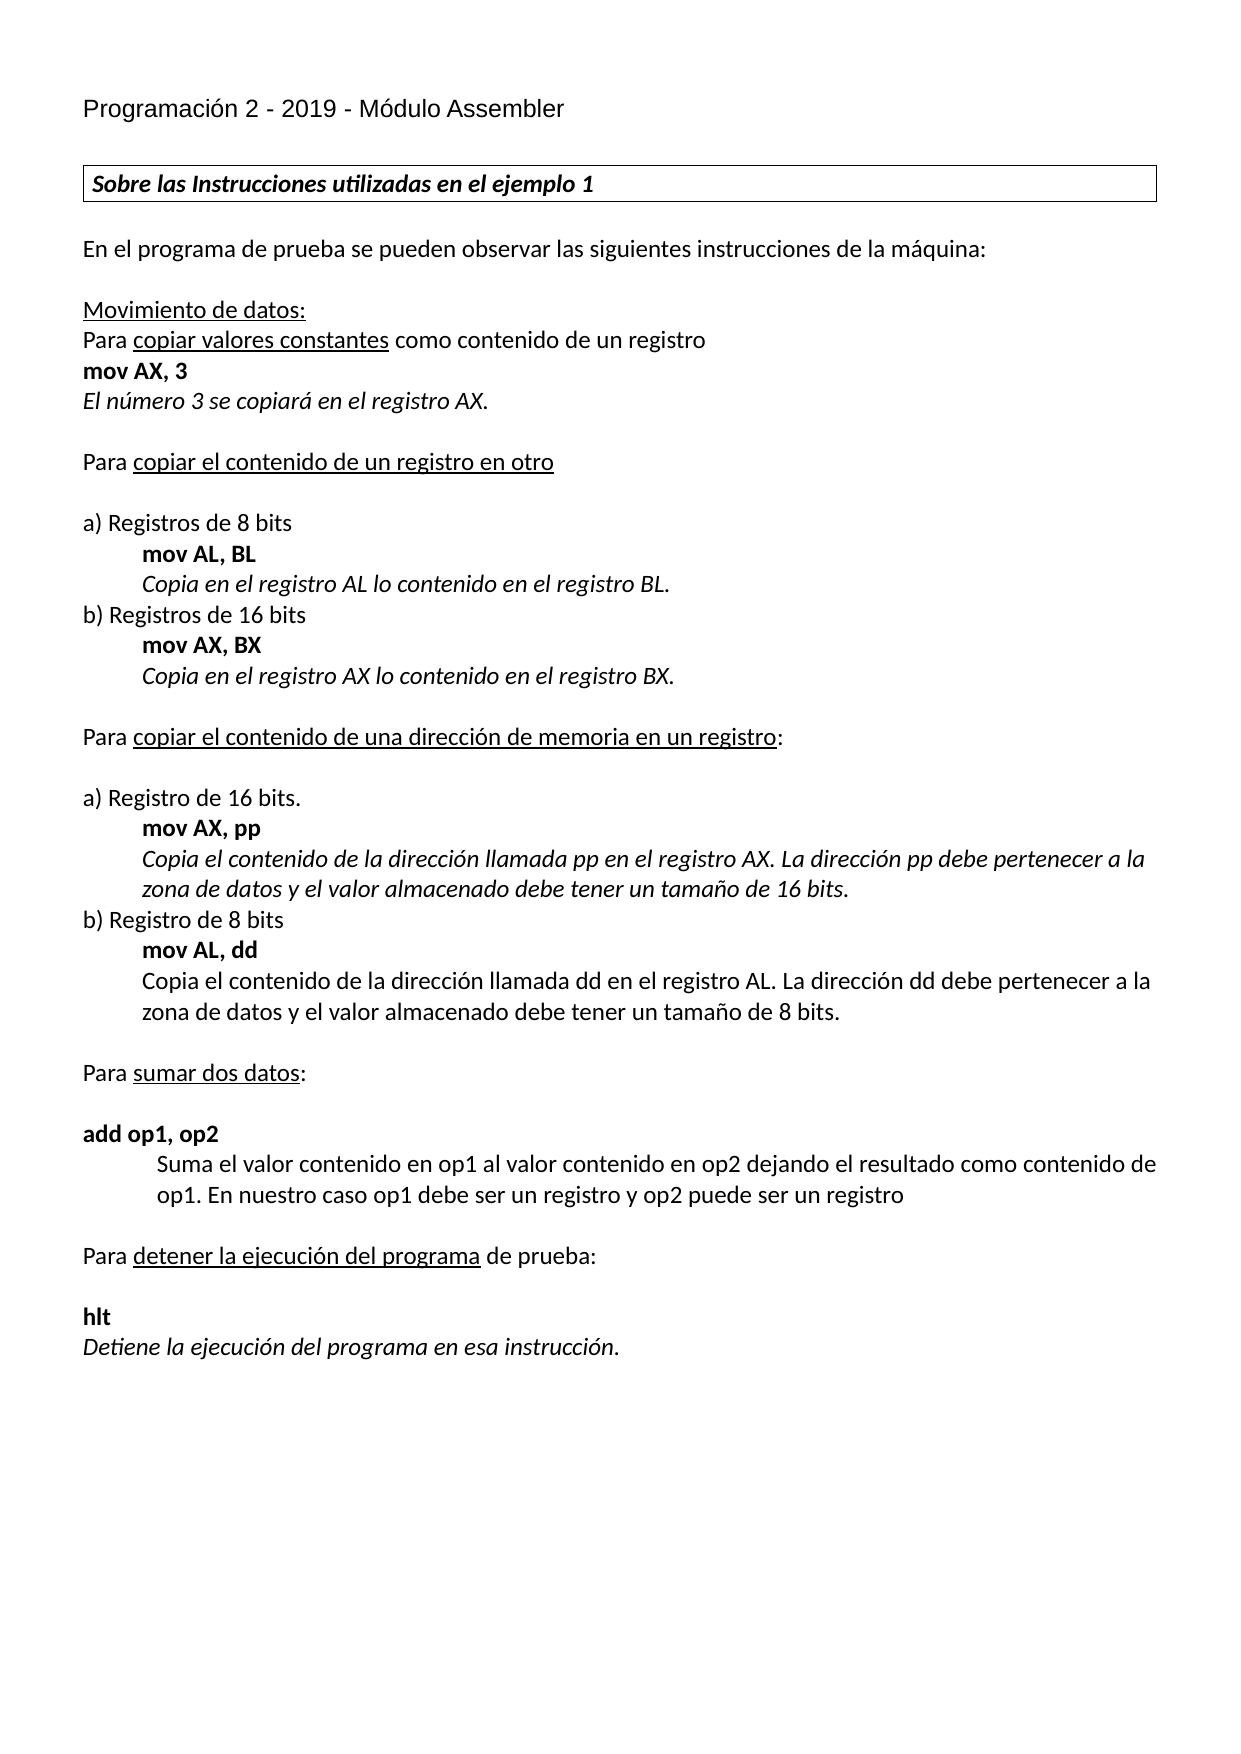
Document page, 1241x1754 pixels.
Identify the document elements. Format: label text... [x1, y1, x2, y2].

text Copia el contenido de la dirección llamada pp en el registro AX. La dirección pp debe pertenecer a la zona de datos y el valor almacenado debe tener un tamaño de 16 bits. [142, 843, 1157, 904]
text El número 3 se copiará en el registro AX. [83, 385, 1157, 416]
text Movimiento de datos: [83, 294, 1157, 324]
text Detiene la ejecución del programa en esa instrucción. [83, 1331, 1157, 1362]
text Para sumar dos datos: [83, 1057, 1157, 1087]
text Para copiar el contenido de un registro en otro [83, 446, 1157, 477]
text mov AX, BX [142, 629, 1157, 660]
text Copia en el registro AL lo contenido en el registro BL. [142, 568, 1157, 599]
text add op1, op2 [83, 1118, 1157, 1148]
text mov AL, BL [142, 538, 1157, 568]
text b) Registro de 8 bits [83, 904, 1157, 935]
text Para copiar el contenido de una dirección de memoria en un registro: [83, 721, 1157, 752]
text a) Registro de 16 bits. [83, 782, 1157, 813]
text Sobre las Instrucciones utilizadas en el ejemplo 1 [84, 166, 1156, 201]
text b) Registros de 16 bits [83, 599, 1157, 629]
text hlt [83, 1301, 1157, 1331]
text Para detener la ejecución del programa de prueba: [83, 1240, 1157, 1270]
text mov AX, 3 [83, 355, 1157, 385]
text En el programa de prueba se pueden observar las siguientes instrucciones de la máquina: [83, 233, 1157, 263]
text Suma el valor contenido en op1 al valor contenido en op2 dejando el resultado como contenido de op1. En nuestro caso op1 debe ser un registro y op2 puede ser un registro [157, 1148, 1157, 1209]
text Para copiar valores constantes como contenido de un registro [83, 324, 1157, 355]
text mov AL, dd [142, 935, 1157, 965]
text Copia el contenido de la dirección llamada dd en el registro AL. La dirección dd debe pertenecer a la zona de datos y el valor almacenado debe tener un tamaño de 8 bits. [142, 965, 1157, 1026]
text mov AX, pp [142, 813, 1157, 843]
text a) Registros de 8 bits [83, 507, 1157, 538]
text Copia en el registro AX lo contenido en el registro BX. [142, 660, 1157, 691]
